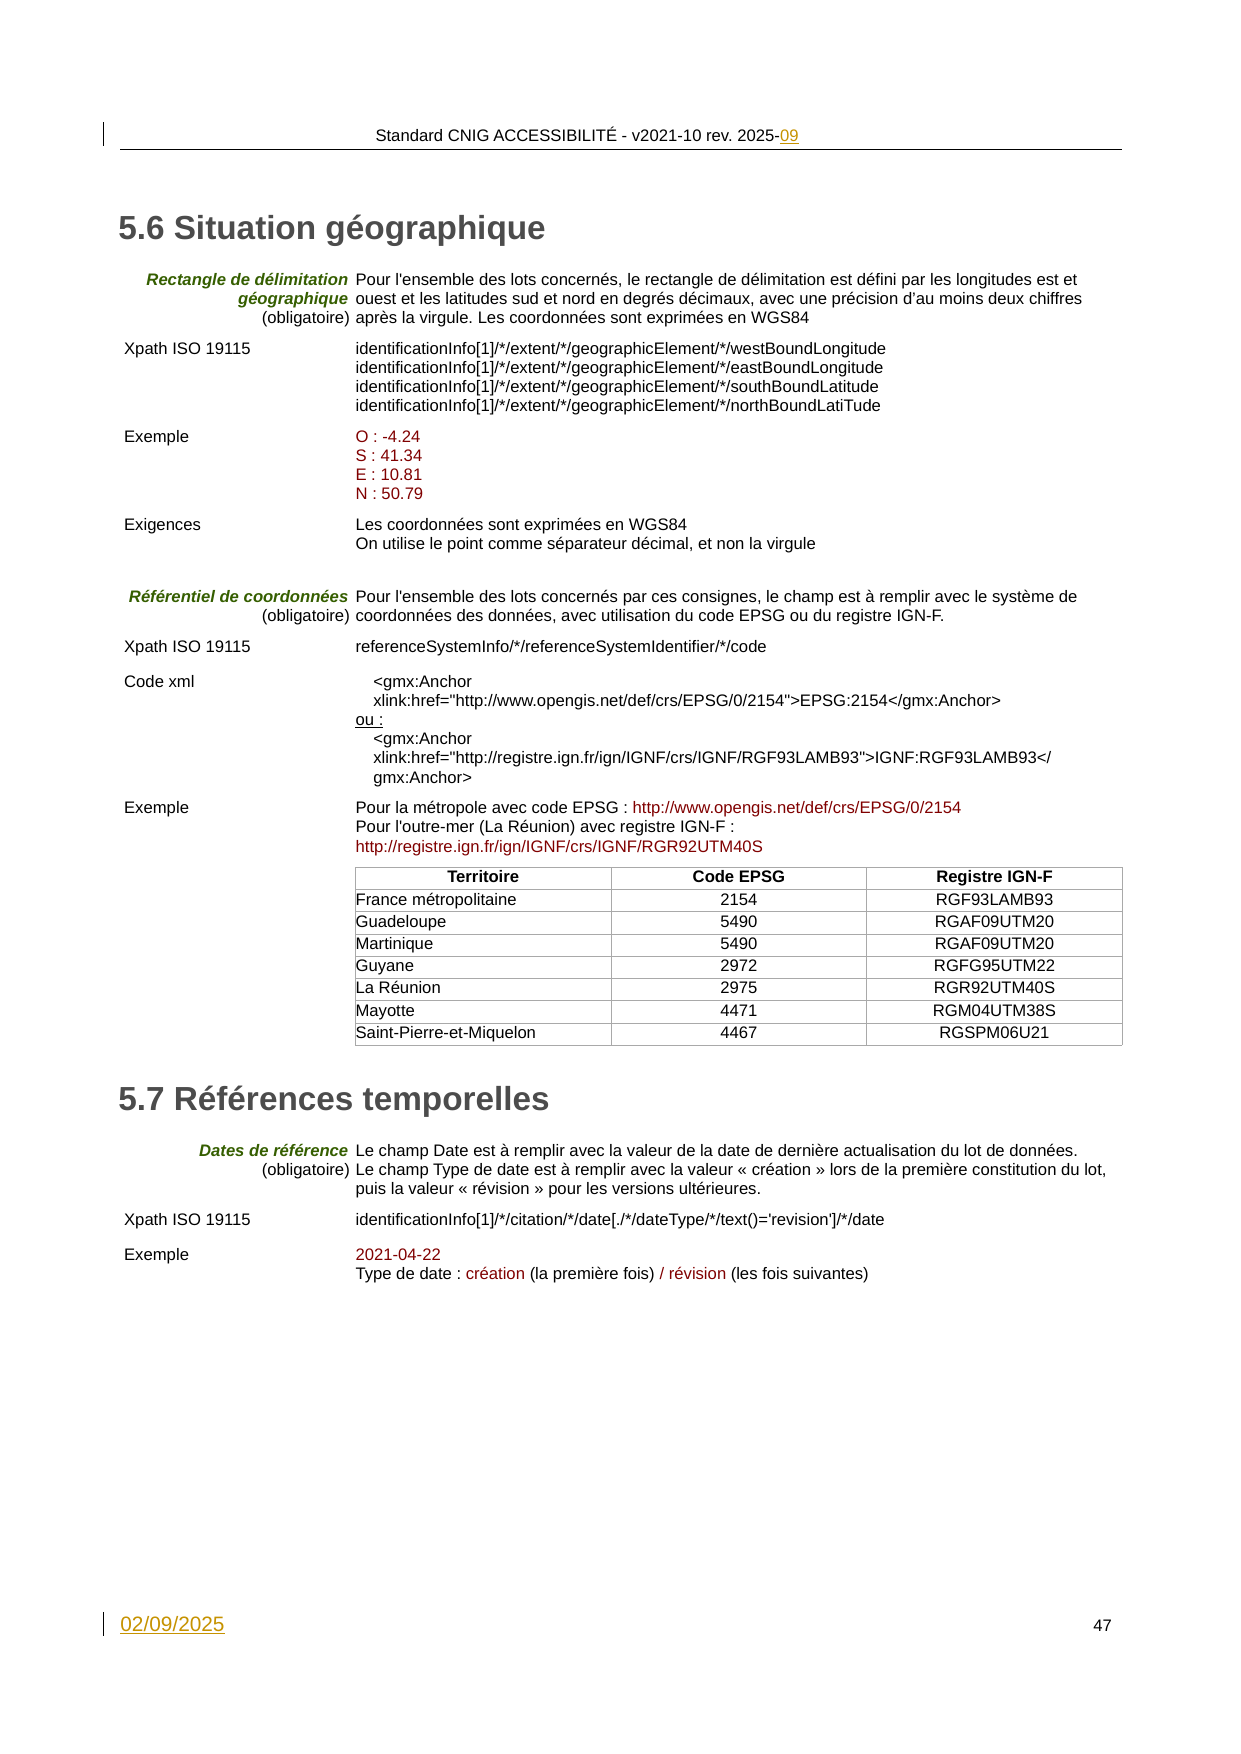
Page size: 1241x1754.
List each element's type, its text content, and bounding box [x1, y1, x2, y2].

table_cell Saint-Pierre-et-Miquelon [356, 1024, 611, 1044]
table_cell Code xml [118, 666, 355, 792]
table_cell Xpath ISO 19115 [118, 333, 355, 421]
table_cell 4471 [612, 1001, 866, 1022]
table_cell referenceSystemInfo/*/referenceSystemIdentifier/*/code [355, 631, 1122, 666]
table_header Pour l'ensemble des lots concernés par ces consignes, le champ est à remplir avec le système de coordonnées des données, avec utilisation du code EPSG ou du registre IGN-F. [355, 581, 1122, 631]
table_cell [118, 861, 355, 1051]
table_cell <gmx:Anchor xlink:href="http://www.opengis.net/def/crs/EPSG/0/2154">EPSG:2154</gmx:Anchor> ou : <gmx:Anchor xlink:href="http://registre.ign.fr/ign/IGNF/crs/IGNF/RGF93LAMB93">IGNF:RGF93LAMB93</gmx:Anchor> [355, 666, 1122, 792]
table_header Référentiel de coordonnées (obligatoire) [118, 581, 355, 631]
subtitle 5.6 Situation géographique [118, 208, 1122, 246]
table_cell RGFG95UTM22 [867, 957, 1122, 978]
table_cell 5490 [612, 912, 866, 934]
table_cell 5490 [612, 935, 866, 956]
subtitle 5.7 Références temporelles [118, 1078, 1122, 1117]
table_cell RGSPM06U21 [867, 1024, 1122, 1044]
table_cell Xpath ISO 19115 [118, 1204, 355, 1239]
table_header Registre IGN-F [867, 868, 1122, 889]
table_cell 2972 [612, 957, 866, 978]
table_cell France métropolitaine [356, 890, 611, 911]
table_header Le champ Date est à remplir avec la valeur de la date de dernière actualisation du lot de données. Le champ Type de date est à remplir avec la valeur « création » lors de la première constitution du lot, puis la valeur « révision » pour les versions ultérieures. [355, 1135, 1122, 1204]
table_cell RGM04UTM38S [867, 1001, 1122, 1022]
table_cell Exigences [118, 509, 355, 559]
table_cell Exemple [118, 1239, 355, 1289]
table_cell identificationInfo[1]/*/extent/*/geographicElement/*/westBoundLongitude identificationInfo[1]/*/extent/*/geographicElement/*/eastBoundLongitude identificationInfo[1]/*/extent/*/geographicElement/*/southBoundLatitude identificationInfo[1]/*/extent/*/geographicElement/*/northBoundLatiTude [355, 333, 1122, 421]
table_cell Mayotte [356, 1001, 611, 1022]
table_cell identificationInfo[1]/*/citation/*/date[./*/dateType/*/text()='revision']/*/date [355, 1204, 1122, 1239]
table_cell Pour la métropole avec code EPSG : http://www.opengis.net/def/crs/EPSG/0/2154 Pour l'outre-mer (La Réunion) avec registre IGN-F : http://registre.ign.fr/ign/IGNF/crs/IGNF/RGR92UTM40S [355, 793, 1122, 861]
table_cell RGAF09UTM20 [867, 935, 1122, 956]
table_cell [355, 861, 1122, 867]
table_cell 4467 [612, 1024, 866, 1044]
table_cell La Réunion [356, 979, 611, 1000]
table_header Rectangle de délimitation géographique (obligatoire) [118, 264, 355, 333]
table_cell 2975 [612, 979, 866, 1000]
table_cell Guyane [356, 957, 611, 978]
table_header Pour l'ensemble des lots concernés, le rectangle de délimitation est défini par les longitudes est et ouest et les latitudes sud et nord en degrés décimaux, avec une précision d’au moins deux chiffres après la virgule. Les coordonnées sont exprimées en WGS84 [355, 264, 1122, 333]
table_cell Xpath ISO 19115 [118, 631, 355, 666]
table_cell 2021-04-22 Type de date : création (la première fois) / révision (les fois suivantes) [355, 1239, 1122, 1289]
table_cell Exemple [118, 421, 355, 509]
table_cell RGF93LAMB93 [867, 890, 1122, 911]
table_cell [355, 1046, 1122, 1051]
table_cell RGR92UTM40S [867, 979, 1122, 1000]
table_cell Exemple [118, 793, 355, 861]
table_cell Guadeloupe [356, 912, 611, 934]
table_cell Martinique [356, 935, 611, 956]
table_cell Les coordonnées sont exprimées en WGS84 On utilise le point comme séparateur décimal, et non la virgule [355, 509, 1122, 559]
table_cell 2154 [612, 890, 866, 911]
table_header Dates de référence (obligatoire) [118, 1135, 355, 1204]
table_header Code EPSG [612, 868, 866, 889]
table_cell O : -4.24 S : 41.34 E : 10.81 N : 50.79 [355, 421, 1122, 509]
table_header Territoire [356, 868, 611, 889]
table_cell RGAF09UTM20 [867, 912, 1122, 934]
